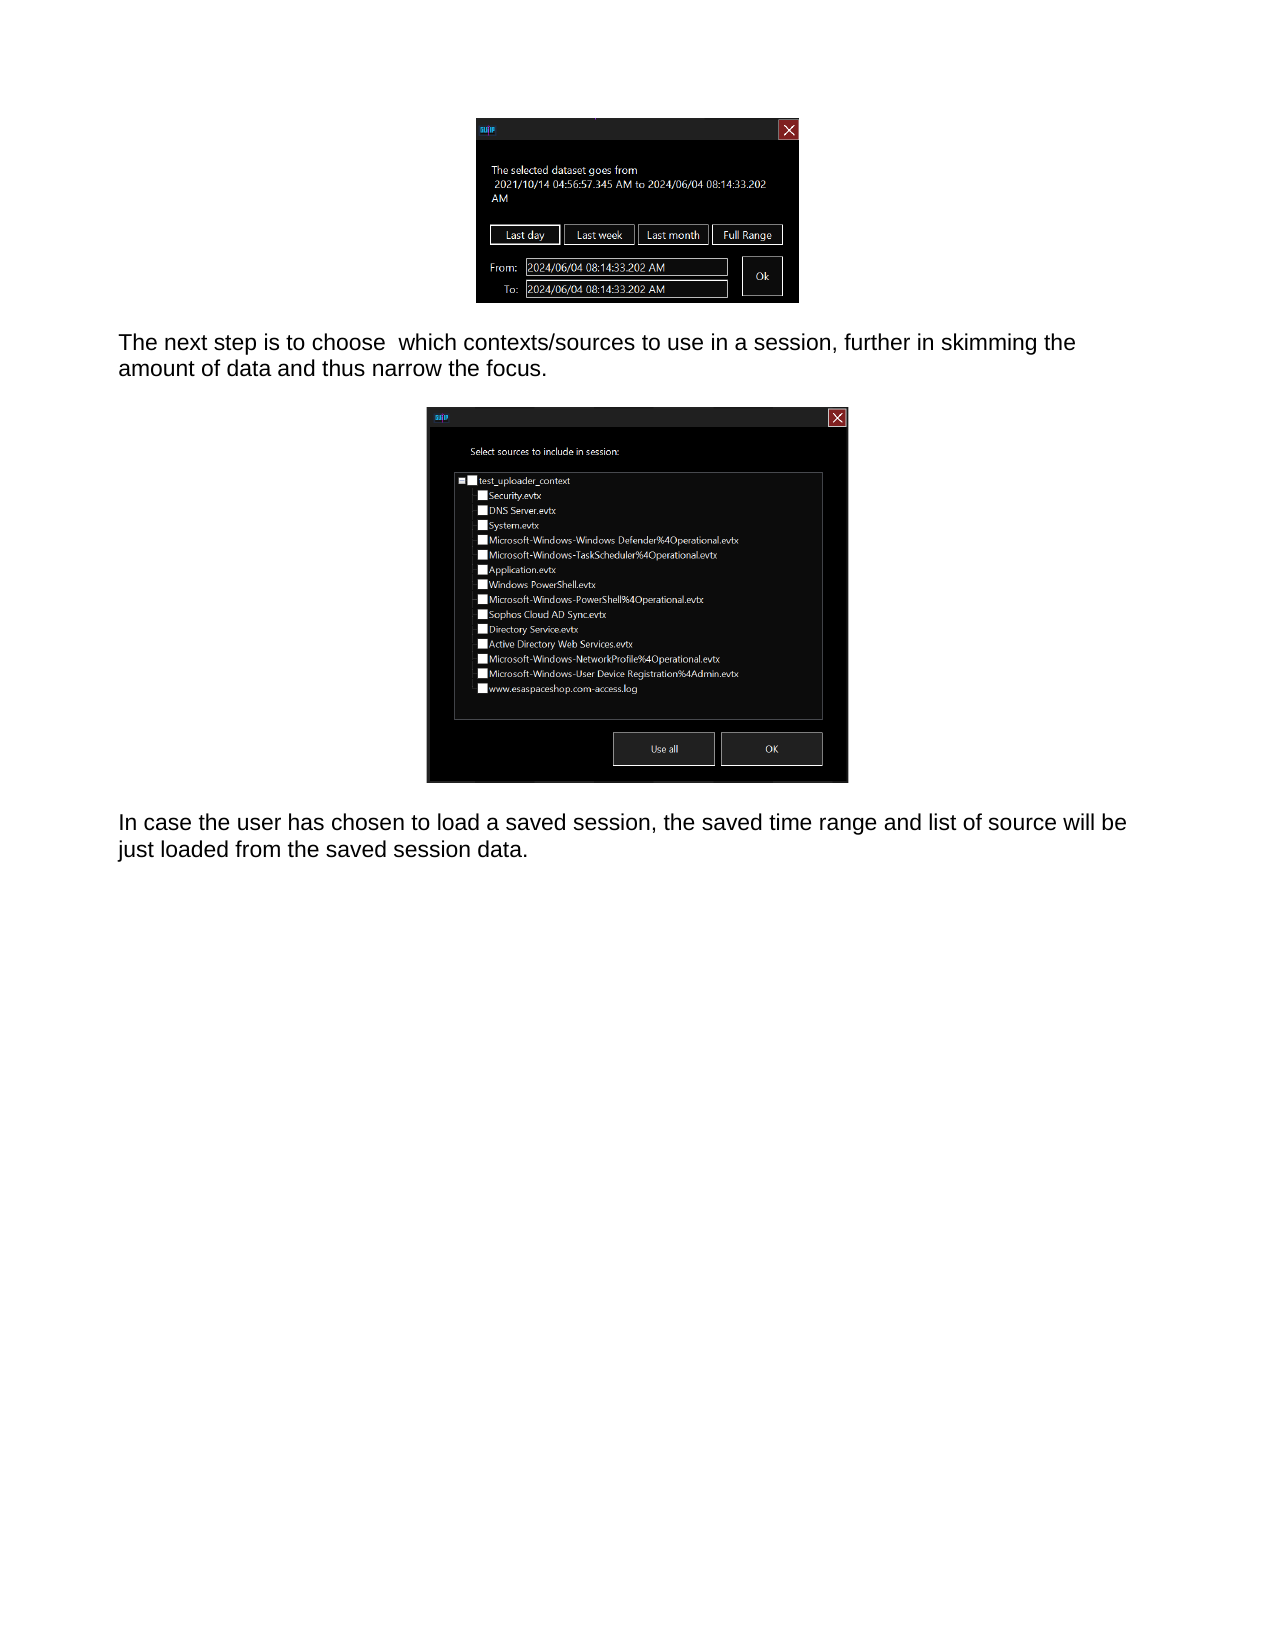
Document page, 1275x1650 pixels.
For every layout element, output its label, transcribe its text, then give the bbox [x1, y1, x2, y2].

picture [476, 118, 799, 303]
text In case the user has chosen to load a saved session, the saved time range and list of source will be just loaded from the saved session data. [118, 809, 1157, 862]
text The next step is to choose which contexts/sources to use in a session, further in skimming the amount of data and thus narrow the focus. [118, 328, 1157, 381]
picture [426, 407, 849, 783]
